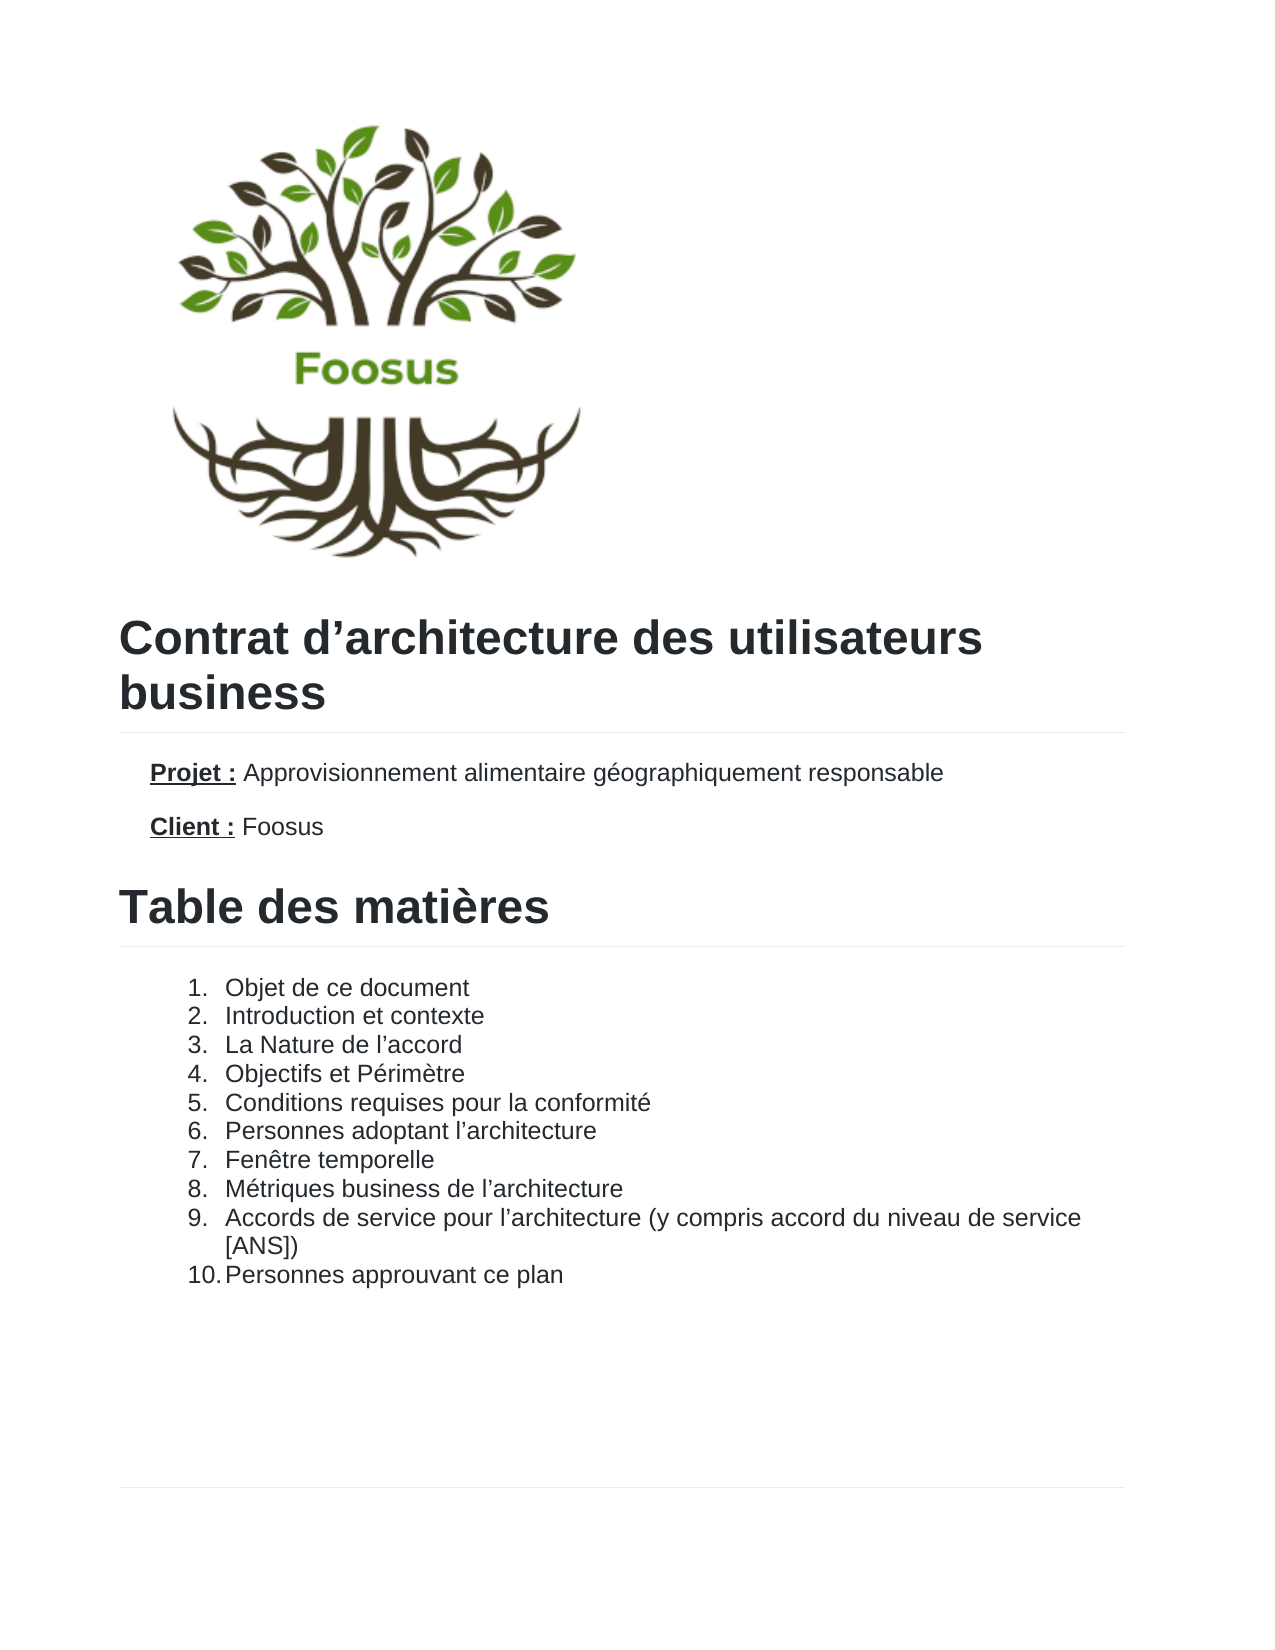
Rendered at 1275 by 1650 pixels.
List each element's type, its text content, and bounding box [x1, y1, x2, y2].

list Conditions requises pour la conformité [187, 1087, 1125, 1116]
list Personnes approuvant ce plan [187, 1260, 1125, 1289]
list Personnes adoptant l’architecture [187, 1116, 1125, 1145]
picture [150, 112, 604, 572]
list Objet de ce document [187, 972, 1125, 1001]
list Fenêtre temporelle [187, 1145, 1125, 1174]
list Objectifs et Périmètre [187, 1059, 1125, 1087]
list Introduction et contexte [187, 1001, 1125, 1030]
text Client : Foosus [150, 812, 1125, 841]
list Métriques business de l’architecture [187, 1174, 1125, 1202]
list Accords de service pour l’architecture (y compris accord du niveau de service [ANS]) [187, 1202, 1125, 1260]
subtitle Contrat d’architecture des utilisateurs business [119, 609, 1125, 732]
subtitle Table des matières [119, 878, 1125, 946]
list La Nature de l’accord [187, 1030, 1125, 1059]
text Projet : Approvisionnement alimentaire géographiquement responsable [150, 758, 1125, 787]
